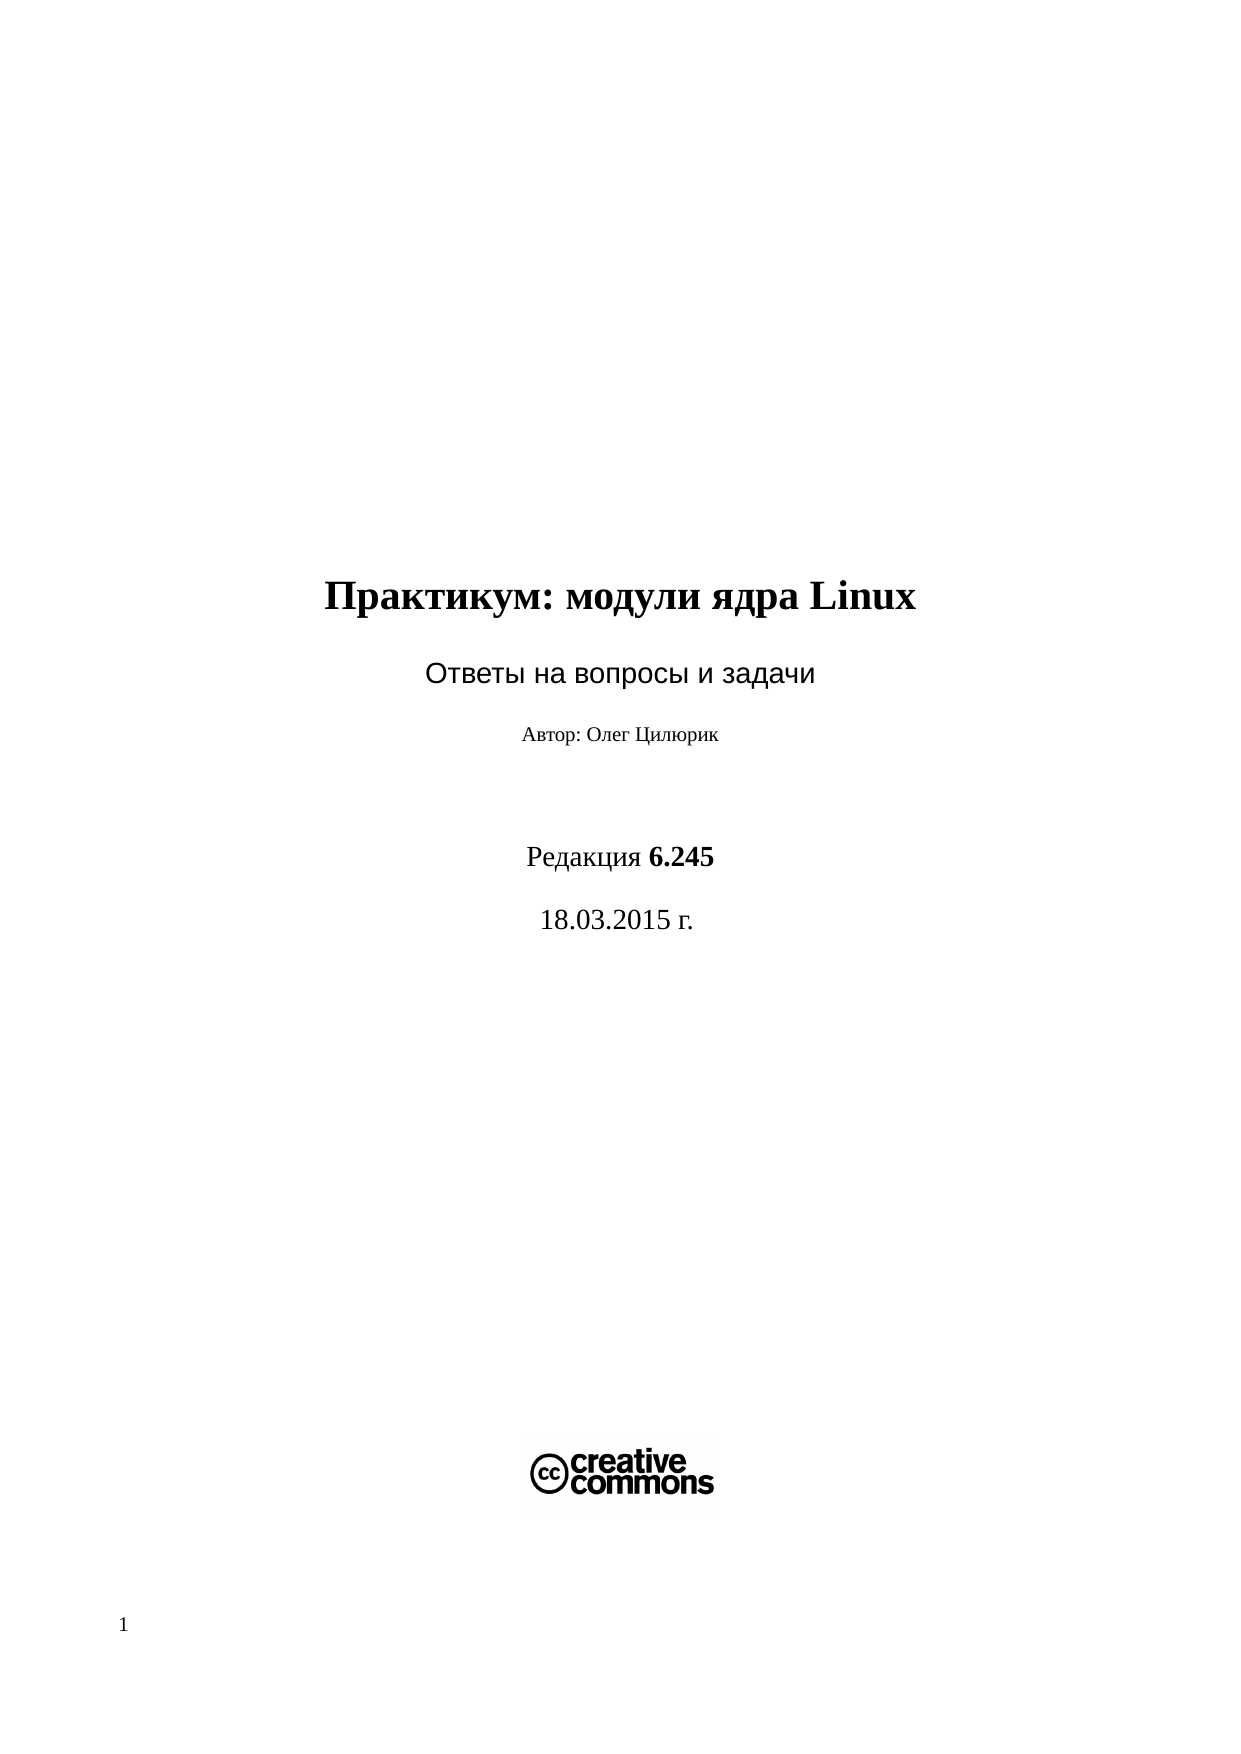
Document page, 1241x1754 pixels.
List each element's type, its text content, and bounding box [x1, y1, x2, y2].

title Практикум: модули ядра Linux [118, 570, 1122, 618]
title Ответы на вопросы и задачи [118, 656, 1122, 689]
text Редакция 6.245 [118, 839, 1122, 872]
text Автор: Олег Цилюрик [118, 722, 1122, 746]
picture [520, 1435, 720, 1515]
text 18.03.2015 г. [118, 902, 1122, 935]
